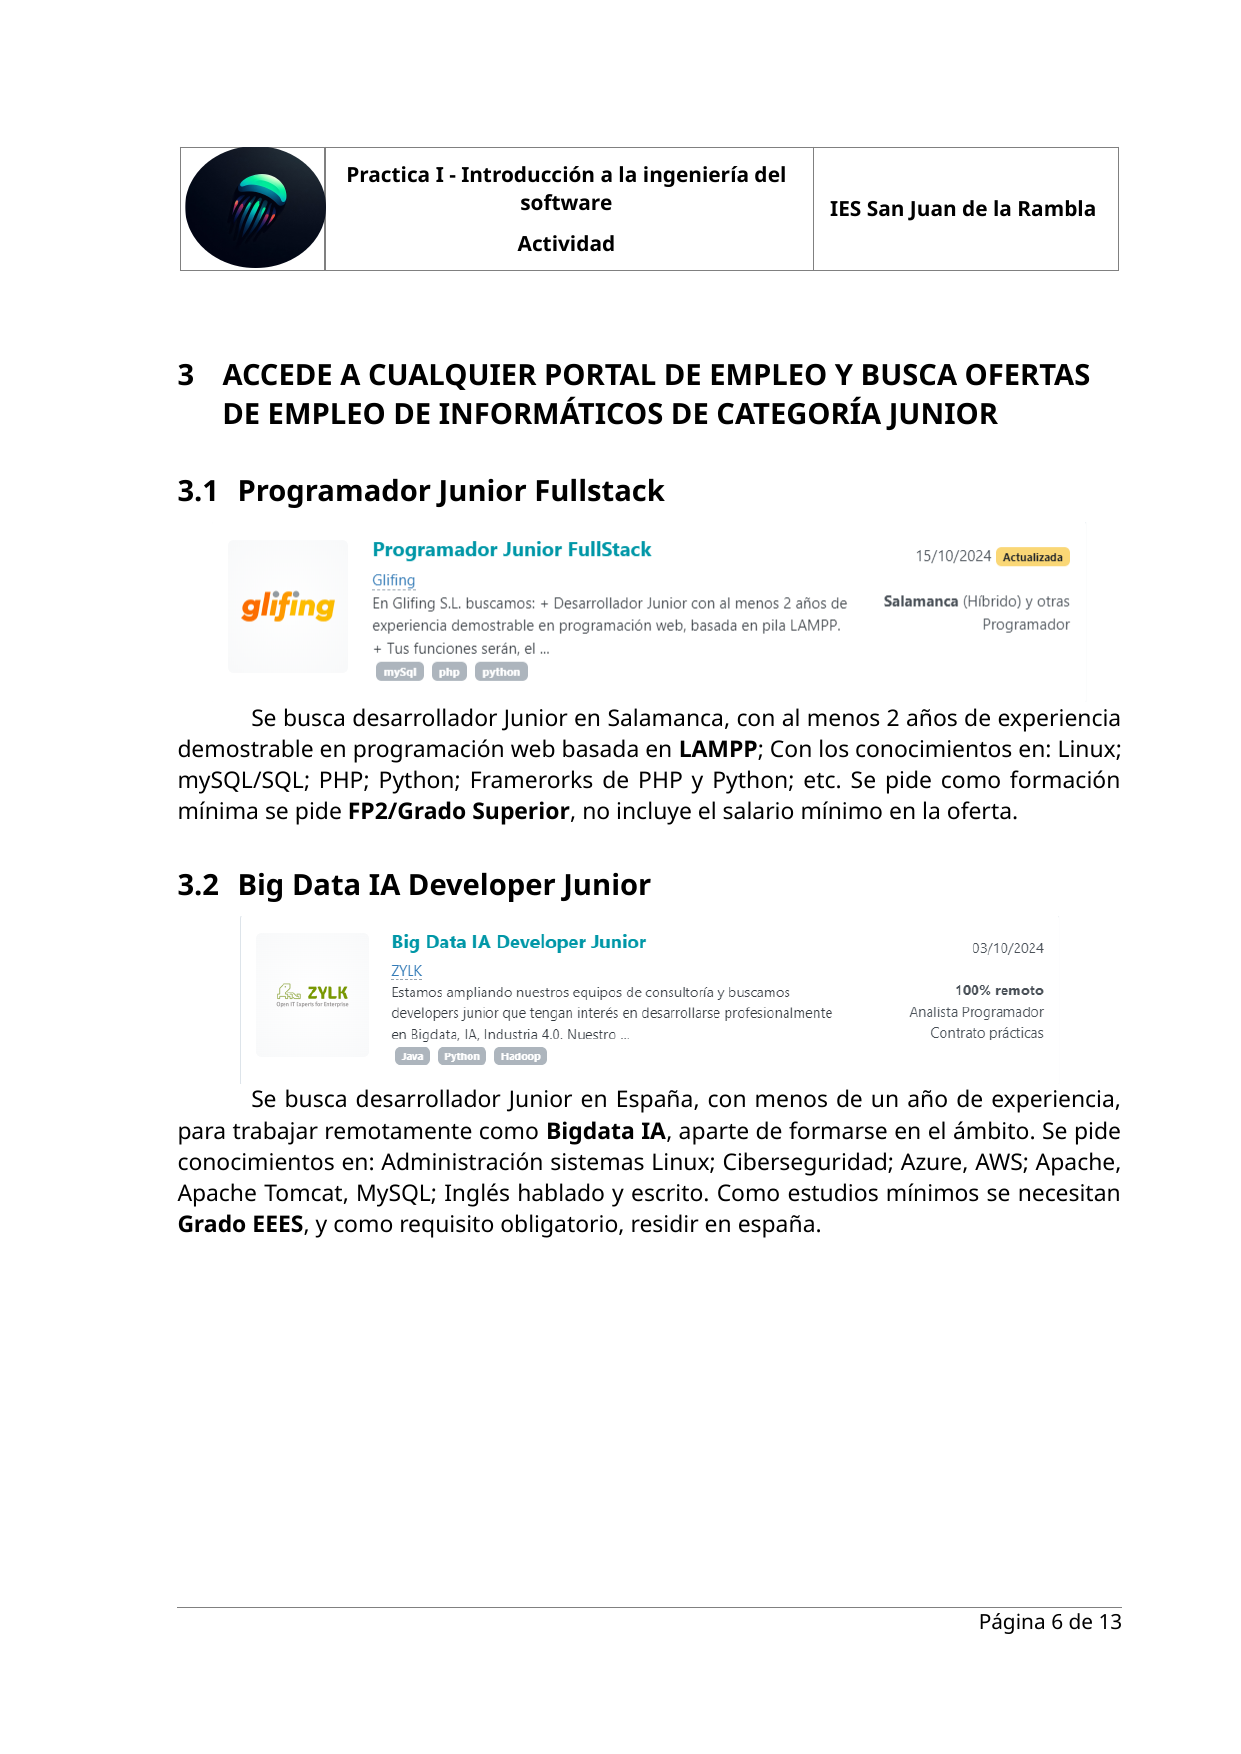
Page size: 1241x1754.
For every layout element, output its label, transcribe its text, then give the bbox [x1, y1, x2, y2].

text Se busca desarrollador Junior en Salamanca, con al menos 2 años de experiencia demostrable en programación web basada en LAMPP; Con los conocimientos en: Linux; mySQL/SQL; PHP; Python; Framerorks de PHP y Python; etc. Se pide como formación mínima se pide FP2/Grado Superior, no incluye el salario mínimo en la oferta. [177, 523, 1122, 826]
picture [185, 147, 326, 268]
subtitle Programador Junior Fullstack [177, 471, 1122, 510]
picture [240, 916, 1060, 1084]
subtitle ACCEDE A CUALQUIER PORTAL DE EMPLEO Y BUSCA OFERTAS DE EMPLEO DE INFORMÁTICOS DE CATEGORÍA JUNIOR [177, 354, 1122, 433]
picture [212, 522, 1087, 702]
text Se busca desarrollador Junior en España, con menos de un año de experiencia, para trabajar remotamente como Bigdata IA, aparte de formarse en el ámbito. Se pide conocimientos en: Administración sistemas Linux; Ciberseguridad; Azure, AWS; Apache, Apache Tomcat, MySQL; Inglés hablado y escrito. Como estudios mínimos se necesitan Grado EEES, y como requisito obligatorio, residir en españa. [177, 916, 1122, 1239]
subtitle Big Data IA Developer Junior [177, 864, 1122, 904]
